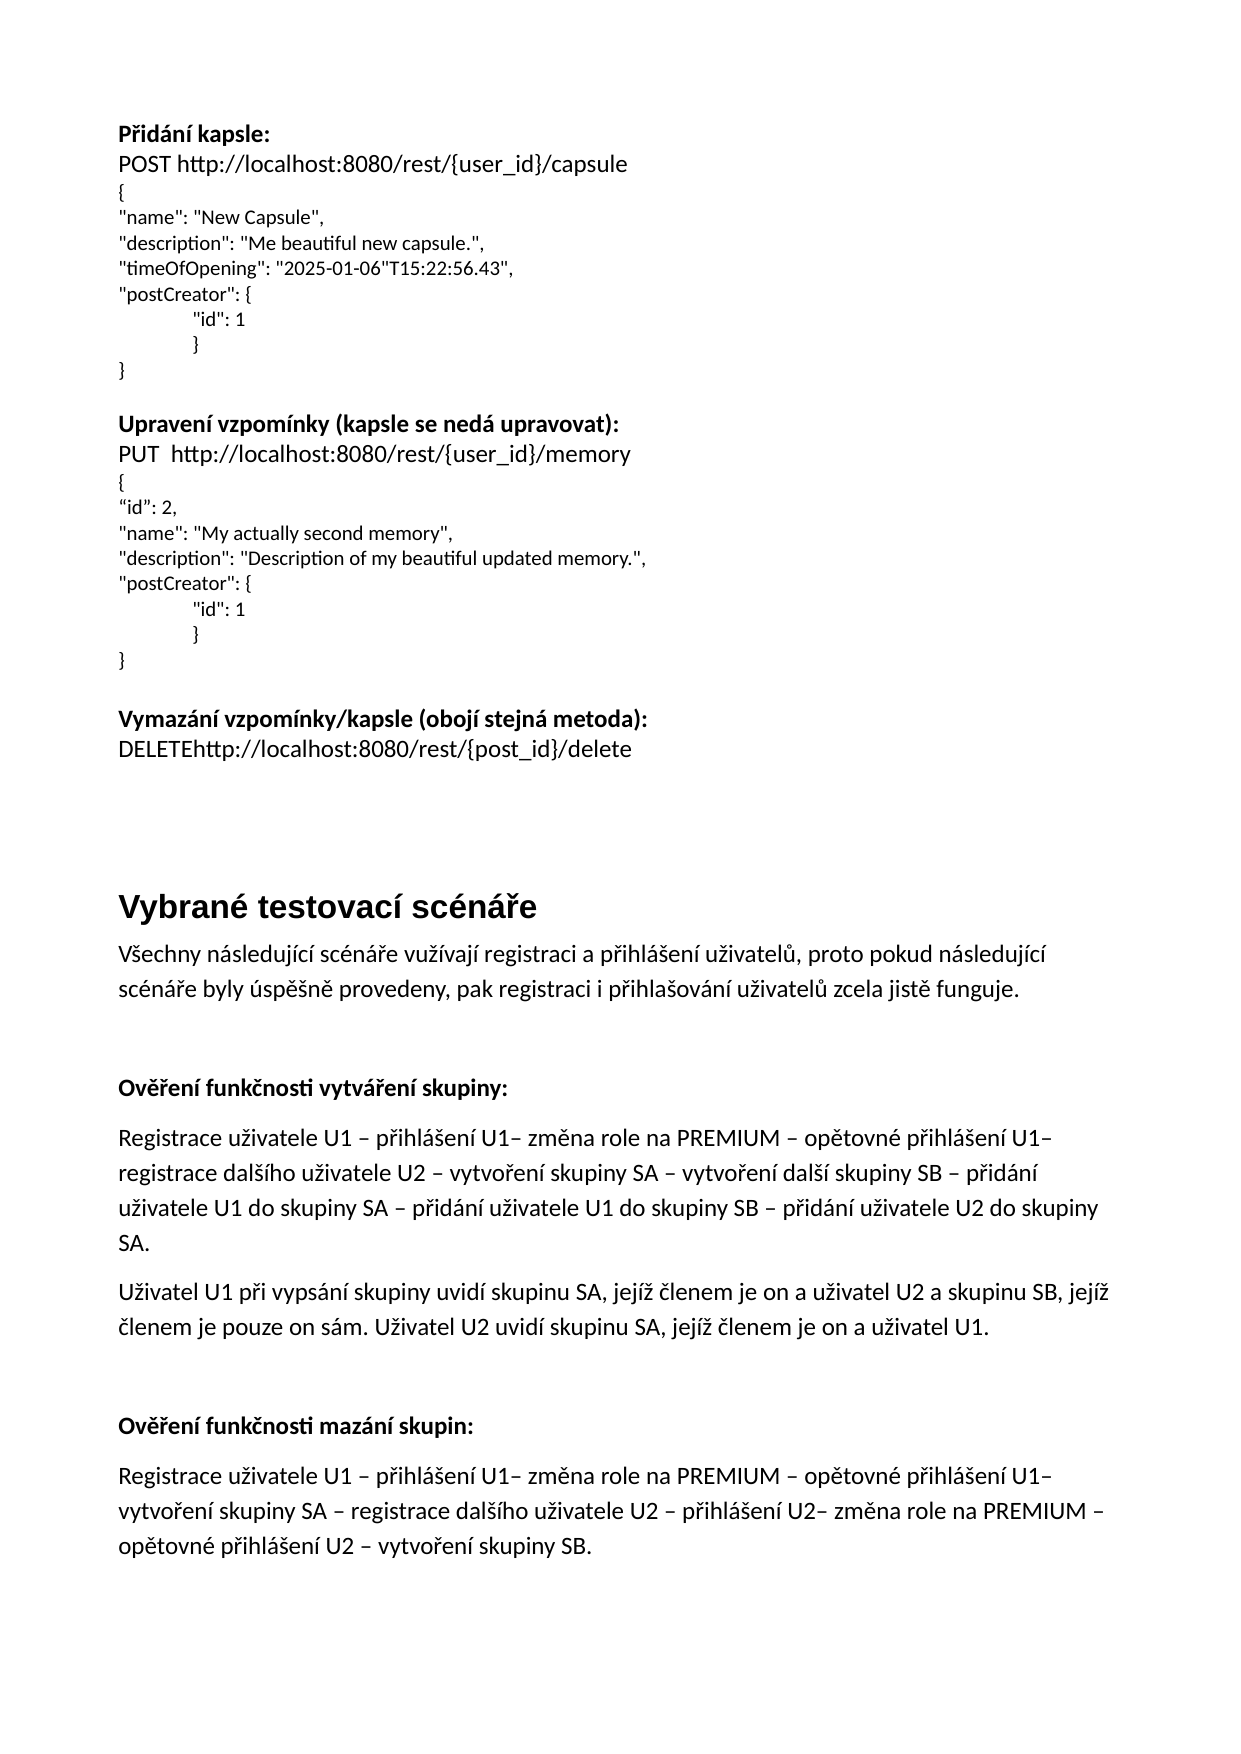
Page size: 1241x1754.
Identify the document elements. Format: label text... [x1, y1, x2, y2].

subtitle Vybrané testovací scénáře [118, 887, 1122, 925]
text "name": "New Capsule", [118, 204, 1122, 230]
text Upravení vzpomínky (kapsle se nedá upravovat): [118, 408, 1122, 438]
text "name": "My actually second memory", [118, 520, 1122, 545]
text "postCreator": { [118, 281, 1122, 306]
text Registrace uživatele U1 – přihlášení U1– změna role na PREMIUM – opětovné přihlášení U1– registrace dalšího uživatele U2 – vytvoření skupiny SA – vytvoření další skupiny SB – přidání uživatele U1 do skupiny SA – přidání uživatele U1 do skupiny SB – přidání uživatele U2 do skupiny SA. [118, 1122, 1122, 1257]
text } [118, 621, 1122, 647]
text { [118, 469, 1122, 494]
text POST http://localhost:8080/rest/{user_id}/capsule [118, 149, 1122, 179]
text "postCreator": { [118, 571, 1122, 596]
text { [118, 179, 1122, 204]
text Registrace uživatele U1 – přihlášení U1– změna role na PREMIUM – opětovné přihlášení U1– vytvoření skupiny SA – registrace dalšího uživatele U2 – přihlášení U2– změna role na PREMIUM – opětovné přihlášení U2 – vytvoření skupiny SB. [118, 1460, 1122, 1561]
text Vymazání vzpomínky/kapsle (obojí stejná metoda): [118, 703, 1122, 733]
text "id": 1 [118, 306, 1122, 332]
text } [118, 357, 1122, 382]
text Ověření funkčnosti mazání skupin: [118, 1410, 1122, 1441]
text "description": "Me beautiful new capsule.", [118, 230, 1122, 255]
text } [118, 647, 1122, 672]
text Uživatel U1 při vypsání skupiny uvidí skupinu SA, jejíž členem je on a uživatel U2 a skupinu SB, jejíž členem je pouze on sám. Uživatel U2 uvidí skupinu SA, jejíž členem je on a uživatel U1. [118, 1276, 1122, 1342]
text } [118, 332, 1122, 357]
text "timeOfOpening": "2025-01-06"T15:22:56.43", [118, 255, 1122, 281]
text PUT http://localhost:8080/rest/{user_id}/memory [118, 438, 1122, 469]
text “id”: 2, [118, 494, 1122, 520]
text "description": "Description of my beautiful updated memory.", [118, 545, 1122, 571]
text "id": 1 [118, 596, 1122, 621]
text Ověření funkčnosti vytváření skupiny: [118, 1072, 1122, 1103]
text Přidání kapsle: [118, 118, 1122, 149]
text DELETEhttp://localhost:8080/rest/{post_id}/delete [118, 733, 1122, 764]
text Všechny následující scénáře vužívají registraci a přihlášení uživatelů, proto pokud následující scénáře byly úspěšně provedeny, pak registraci i přihlašování uživatelů zcela jistě funguje. [118, 938, 1122, 1003]
